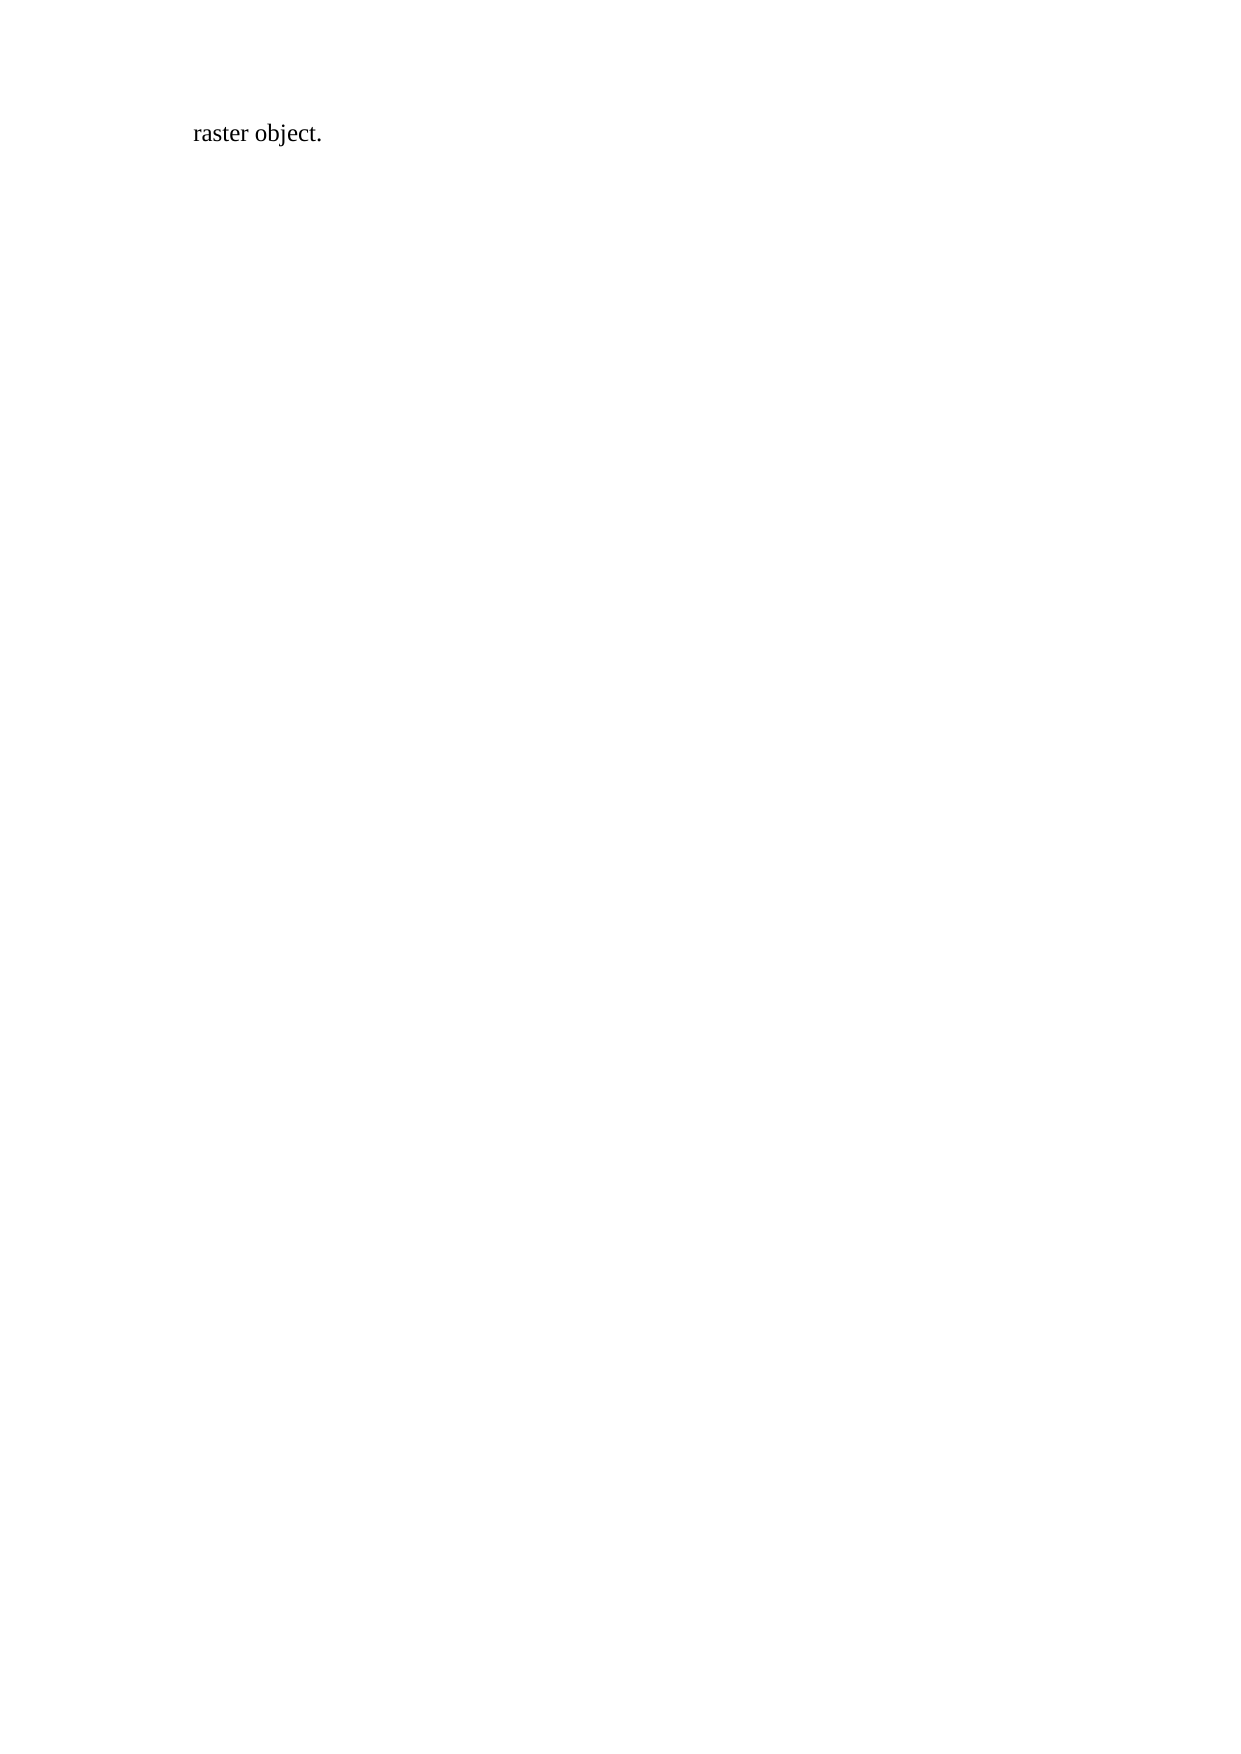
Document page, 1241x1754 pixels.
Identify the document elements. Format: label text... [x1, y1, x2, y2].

list raster object. [156, 118, 1122, 147]
